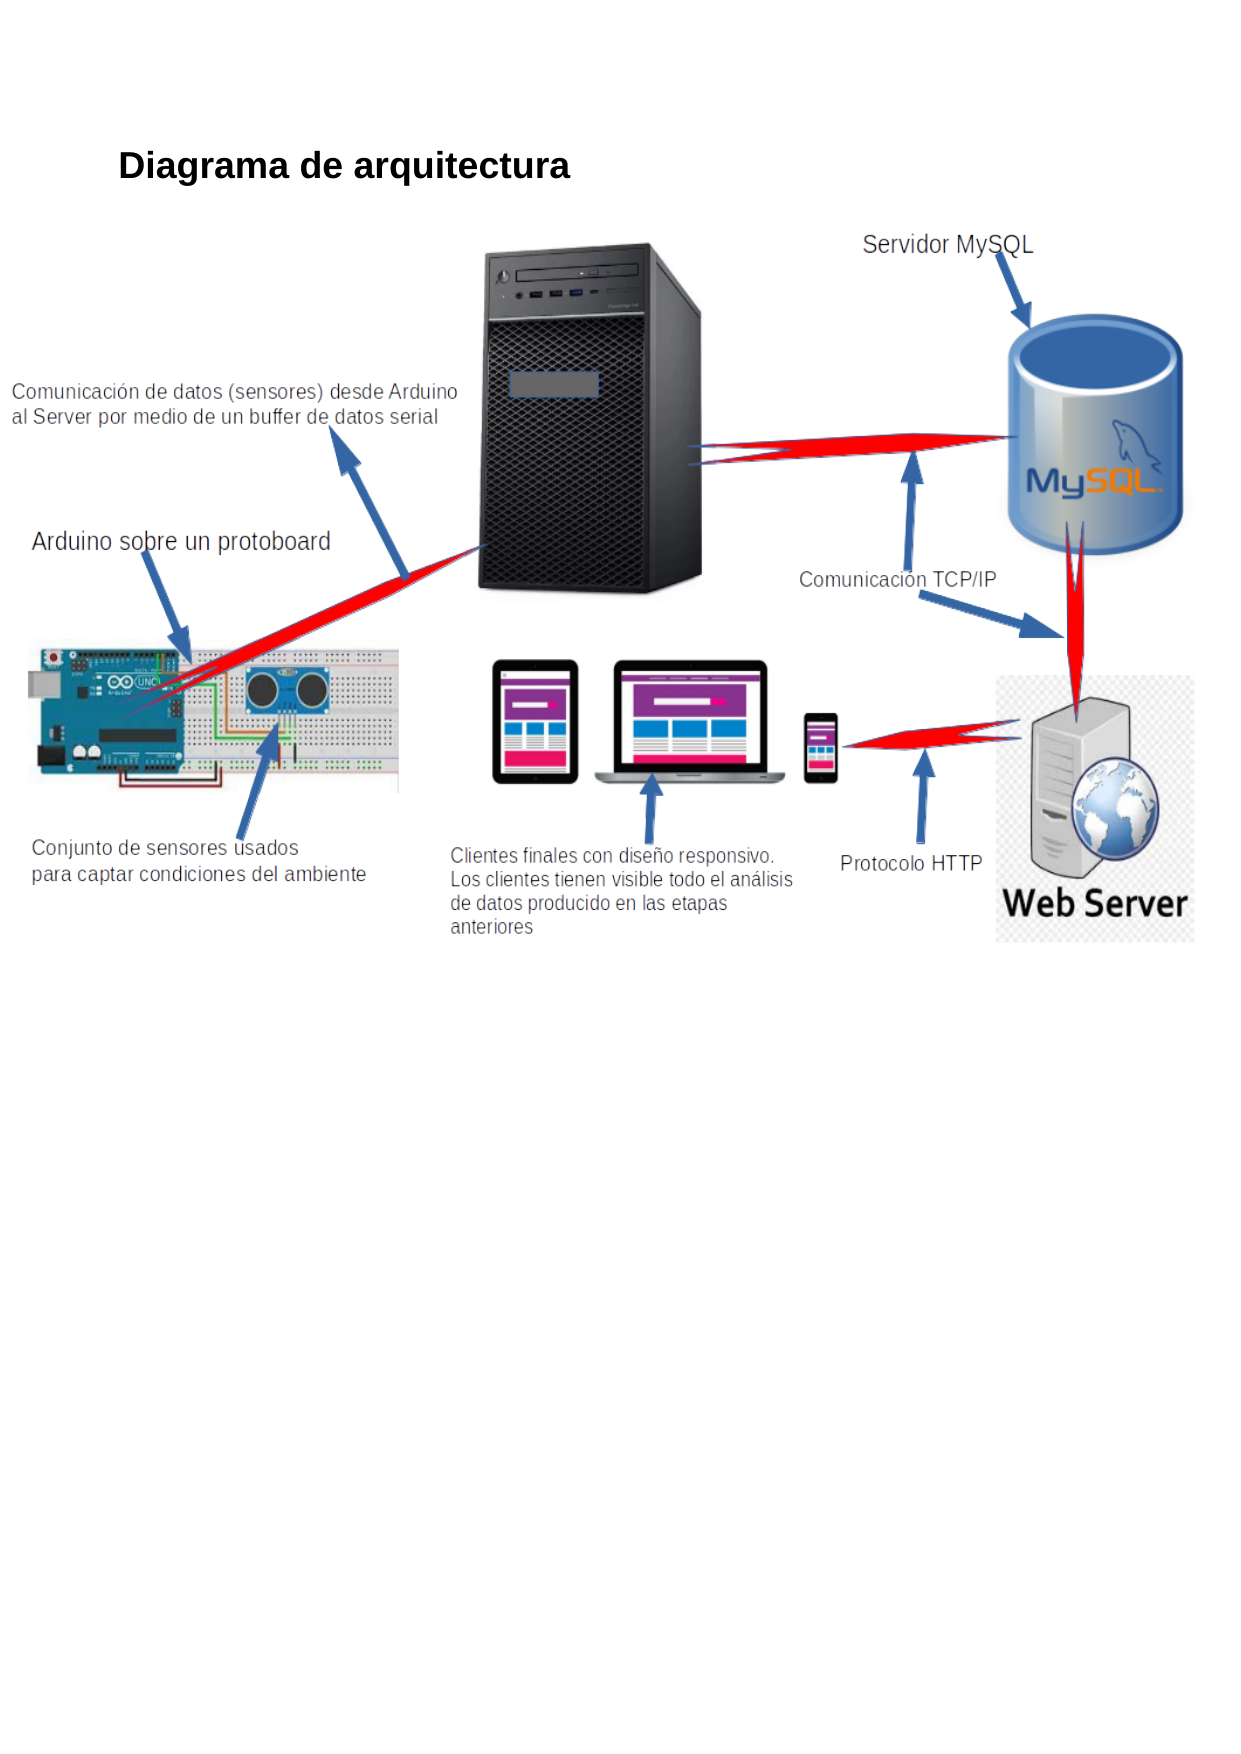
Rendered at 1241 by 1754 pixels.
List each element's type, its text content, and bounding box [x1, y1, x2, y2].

subtitle Diagrama de arquitectura [118, 143, 1122, 186]
picture [2, 198, 1239, 980]
